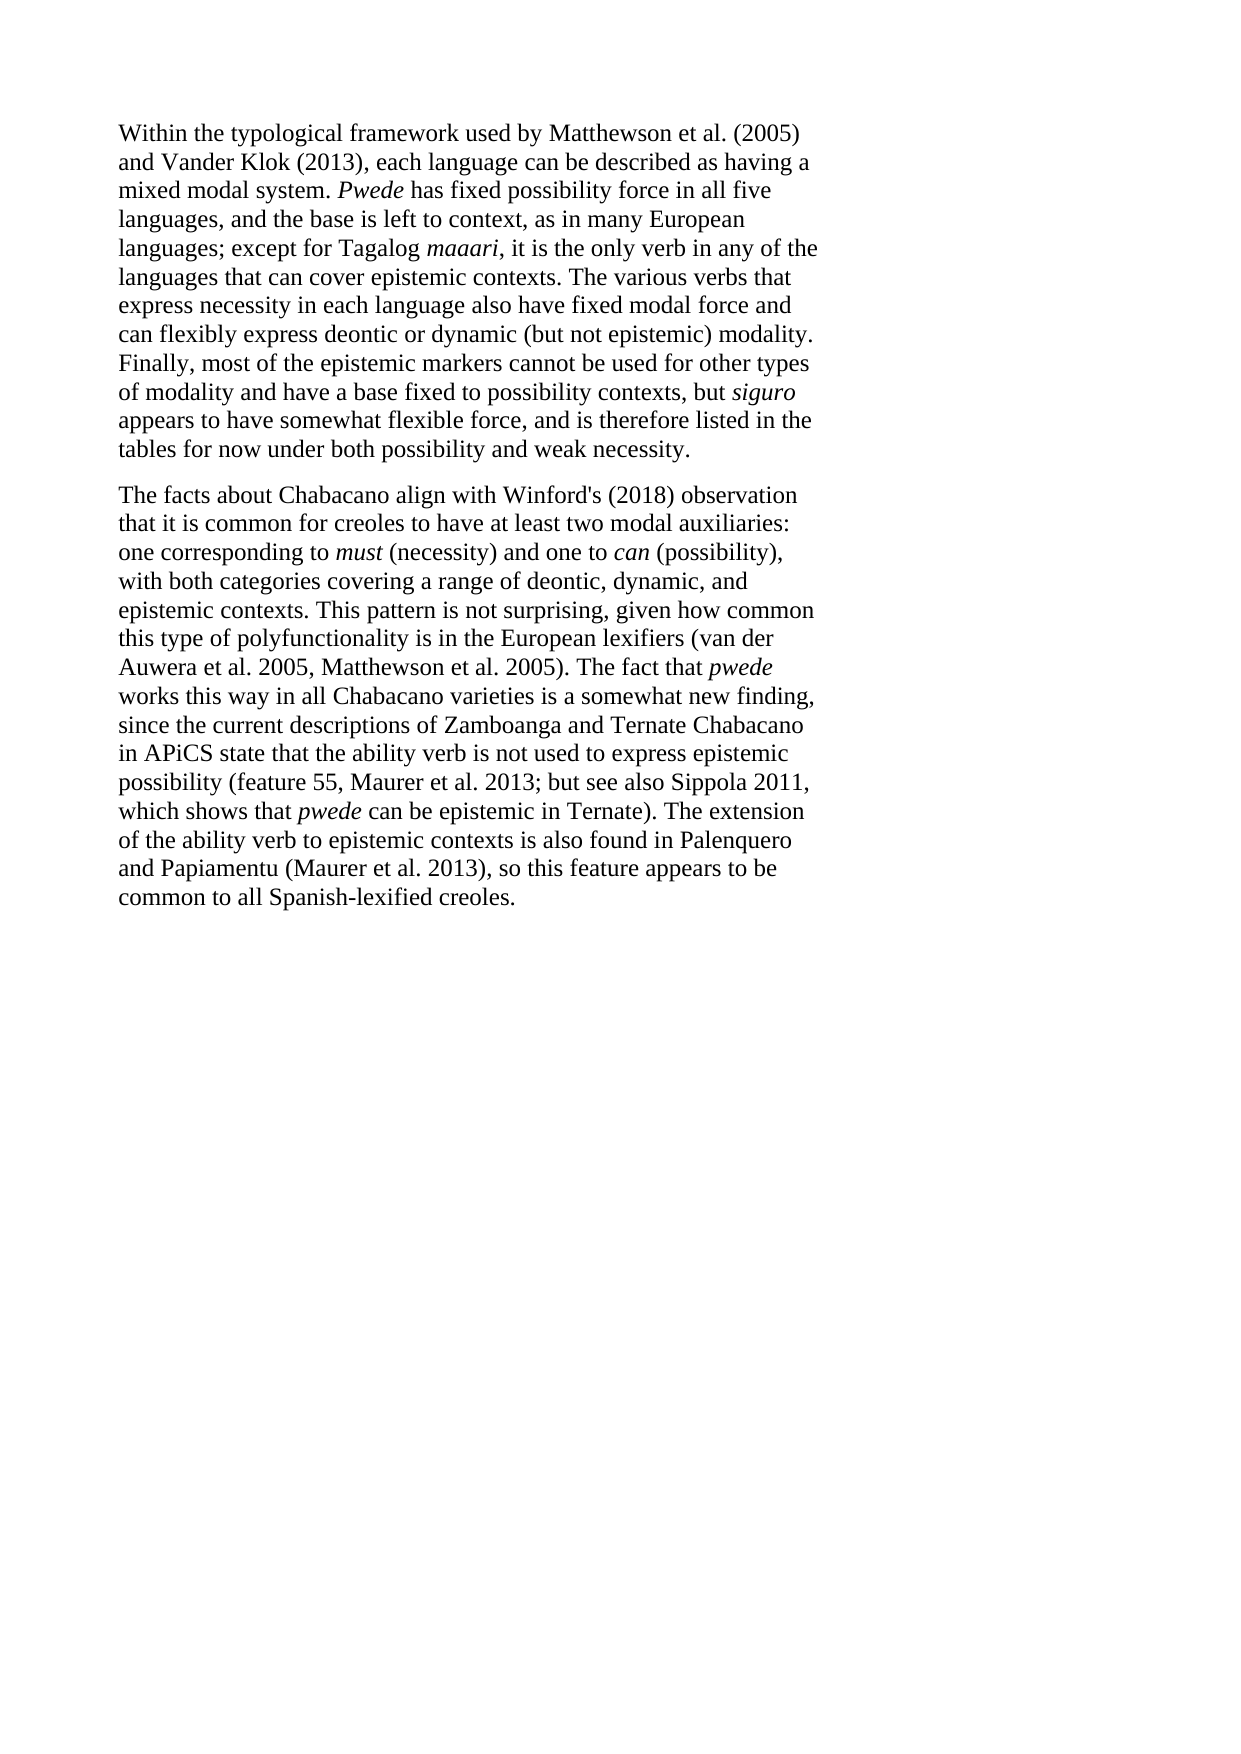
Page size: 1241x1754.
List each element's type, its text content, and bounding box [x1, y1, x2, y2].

text The facts about Chabacano align with Winford's (2018) observation that it is common for creoles to have at least two modal auxiliaries: one corresponding to must (necessity) and one to can (possibility), with both categories covering a range of deontic, dynamic, and epistemic contexts. This pattern is not surprising, given how common this type of polyfunctionality is in the European lexifiers (van der Auwera et al. 2005, Matthewson et al. 2005). The fact that pwede works this way in all Chabacano varieties is a somewhat new finding, since the current descriptions of Zamboanga and Ternate Chabacano in APiCS state that the ability verb is not used to express epistemic possibility (feature 55, Maurer et al. 2013; but see also Sippola 2011, which shows that pwede can be epistemic in Ternate). The extension of the ability verb to epistemic contexts is also found in Palenquero and Papiamentu (Maurer et al. 2013), so this feature appears to be common to all Spanish-lexified creoles. [118, 480, 827, 911]
text Within the typological framework used by Matthewson et al. (2005) and Vander Klok (2013), each language can be described as having a mixed modal system. Pwede has fixed possibility force in all five languages, and the base is left to context, as in many European languages; except for Tagalog maaari, it is the only verb in any of the languages that can cover epistemic contexts. The various verbs that express necessity in each language also have fixed modal force and can flexibly express deontic or dynamic (but not epistemic) modality. Finally, most of the epistemic markers cannot be used for other types of modality and have a base fixed to possibility contexts, but siguro appears to have somewhat flexible force, and is therefore listed in the tables for now under both possibility and weak necessity. [118, 118, 827, 463]
